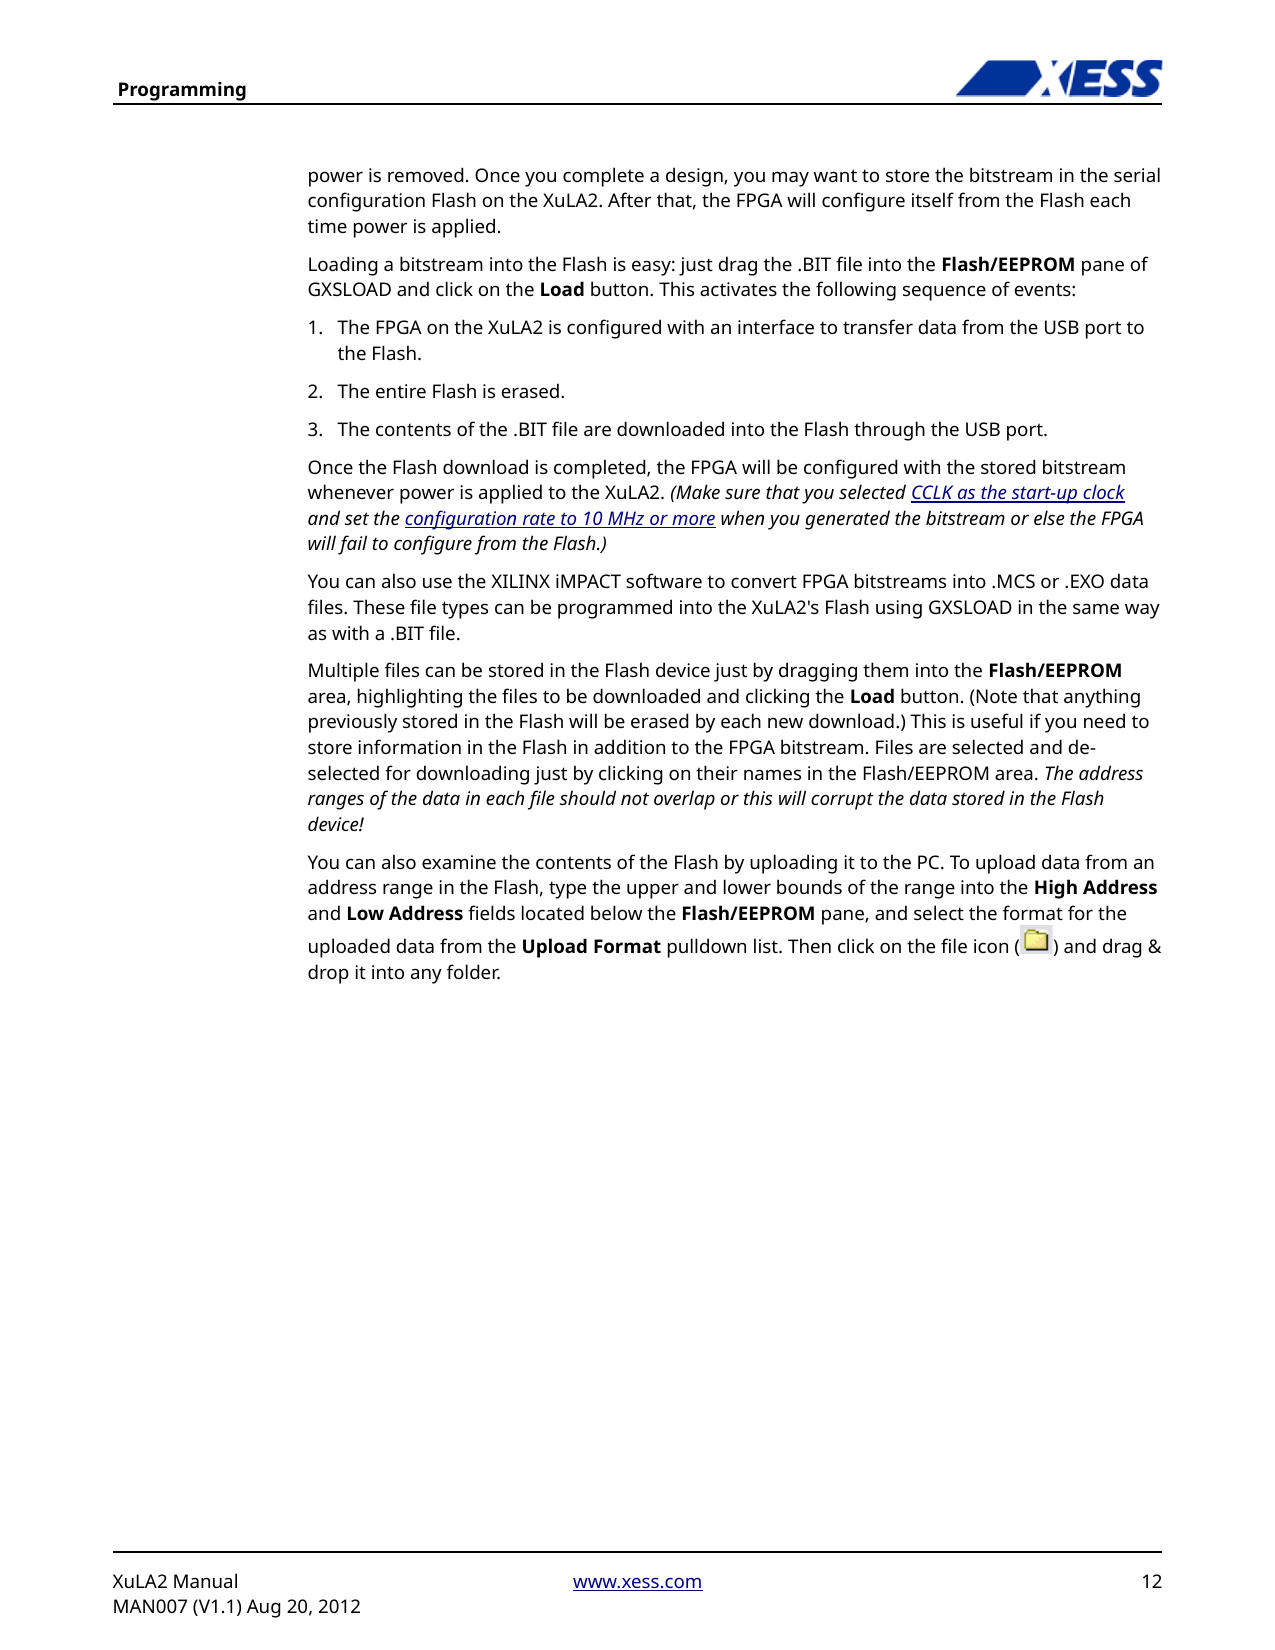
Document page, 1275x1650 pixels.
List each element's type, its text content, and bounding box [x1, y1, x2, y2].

text You can also examine the contents of the Flash by uploading it to the PC. To upload data from an address range in the Flash, type the upper and lower bounds of the range into the High Address and Low Address fields located below the Flash/EEPROM pane, and select the format for the uploaded data from the Upload Format pulldown list. Then click on the file icon () and drag & drop it into any folder. [307, 849, 1162, 984]
text You can also use the XILINX iMPACT software to convert FPGA bitstreams into .MCS or .EXO data files. These file types can be programmed into the XuLA2's Flash using GXSLOAD in the same way as with a .BIT file. [307, 569, 1162, 645]
picture [1020, 925, 1053, 954]
text Loading a bitstream into the Flash is easy: just drag the .BIT file into the Flash/EEPROM pane of GXSLOAD and click on the Load button. This activates the following sequence of events: [307, 251, 1162, 302]
list The contents of the .BIT file are downloaded into the Flash through the USB port. [307, 416, 1162, 442]
list The entire Flash is erased. [307, 378, 1162, 404]
picture [955, 60, 1163, 97]
text Multiple files can be stored in the Flash device just by dragging them into the Flash/EEPROM area, highlighting the files to be downloaded and clicking the Load button. (Note that anything previously stored in the Flash will be erased by each new download.) This is useful if you need to store information in the Flash in addition to the FPGA bitstream. Files are selected and de-selected for downloading just by clicking on their names in the Flash/EEPROM area. The address ranges of the data in each file should not overlap or this will corrupt the data stored in the Flash device! [307, 658, 1162, 836]
text Once the Flash download is completed, the FPGA will be configured with the stored bitstream whenever power is applied to the XuLA2. (Make sure that you selected CCLK as the start-up clock and set the configuration rate to 10 MHz or more when you generated the bitstream or else the FPGA will fail to configure from the Flash.) [307, 454, 1162, 556]
list The FPGA on the XuLA2 is configured with an interface to transfer data from the USB port to the Flash. [307, 314, 1162, 366]
text power is removed. Once you complete a design, you may want to store the bitstream in the serial configuration Flash on the XuLA2. After that, the FPGA will configure itself from the Flash each time power is applied. [307, 162, 1162, 238]
